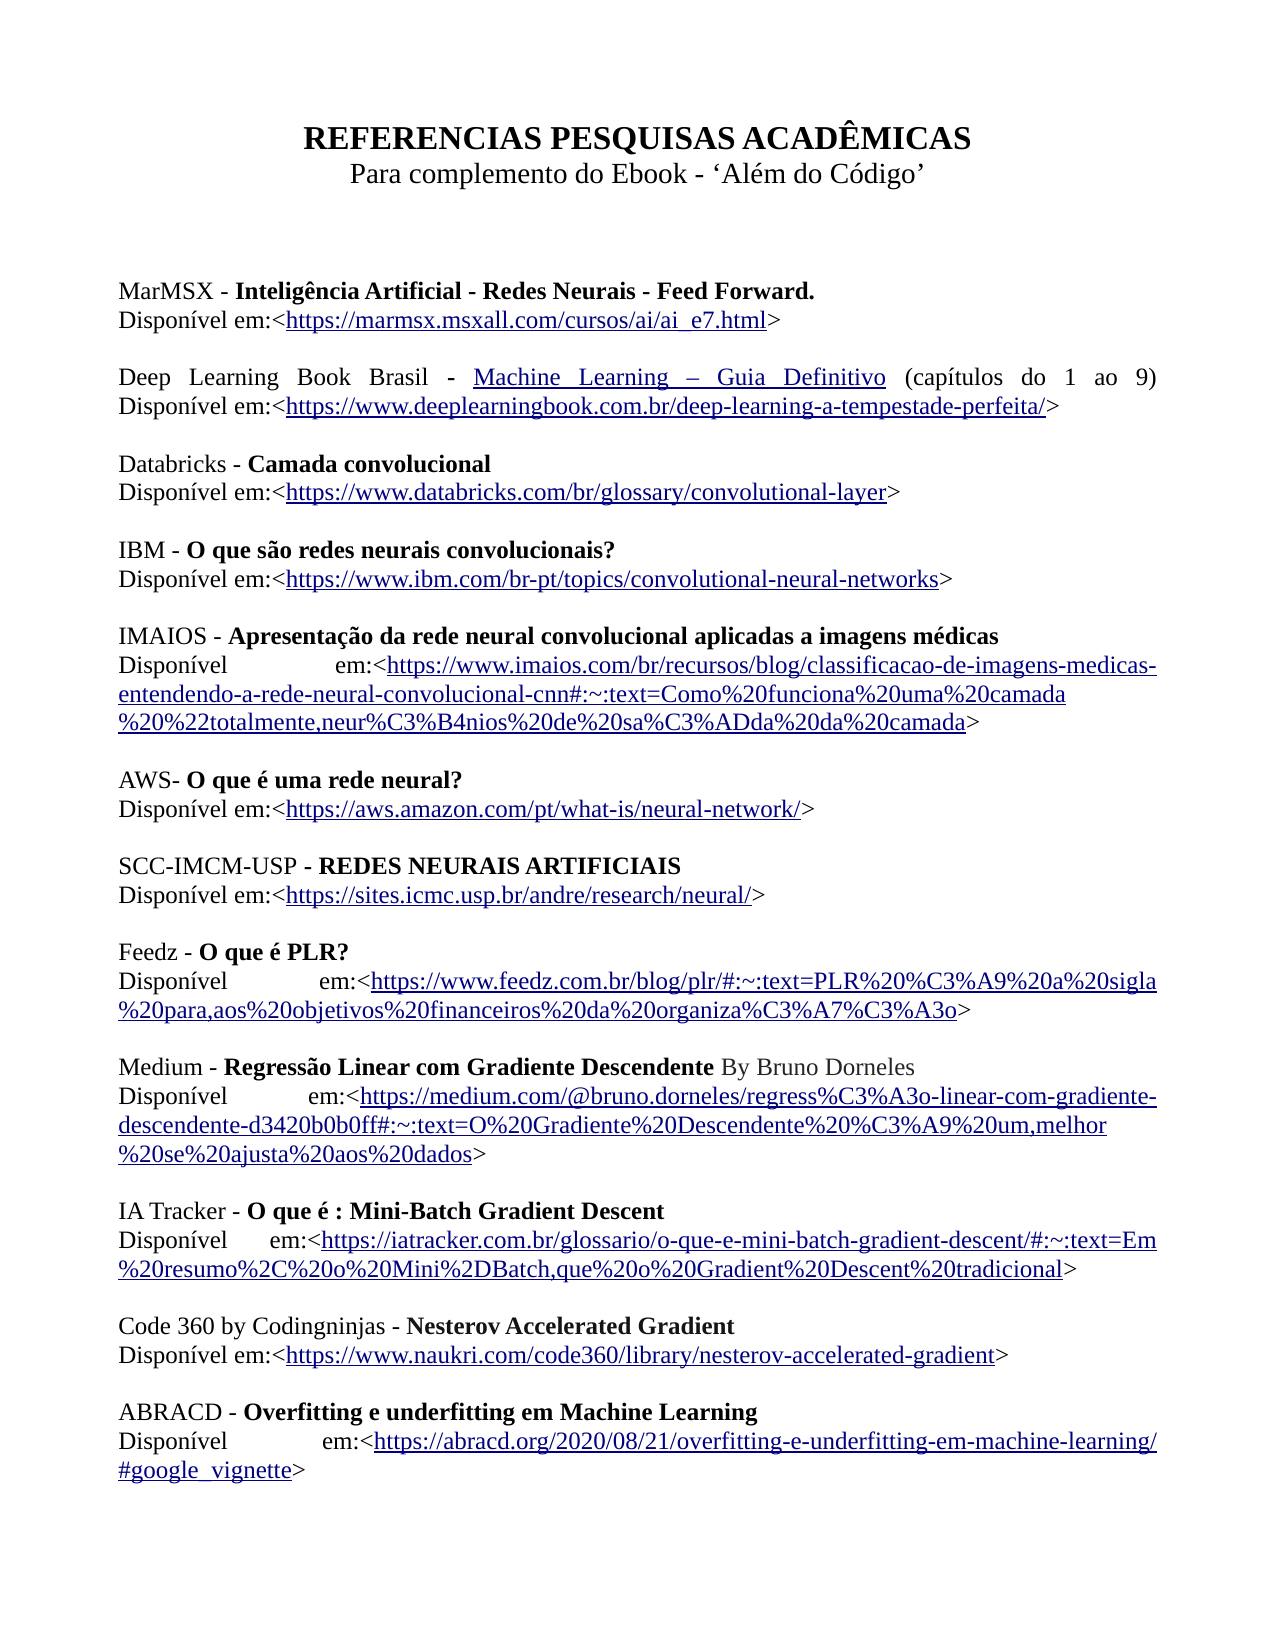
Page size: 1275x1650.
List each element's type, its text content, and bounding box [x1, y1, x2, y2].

text Disponível em:<https://marmsx.msxall.com/cursos/ai/ai_e7.html> [118, 305, 1157, 334]
text Disponível em:<https://sites.icmc.usp.br/andre/research/neural/> [118, 880, 1157, 909]
text Code 360 by Codingninjas - Nesterov Accelerated Gradient [118, 1311, 1157, 1340]
text Disponível em:<https://abracd.org/2020/08/21/overfitting-e-underfitting-em-machine-learning/#google_vignette> [118, 1426, 1157, 1484]
text Disponível em:<https://www.naukri.com/code360/library/nesterov-accelerated-gradient> [118, 1340, 1157, 1369]
text Medium - Regressão Linear com Gradiente Descendente By Bruno Dorneles [118, 1052, 1157, 1081]
text Disponível em:<https://iatracker.com.br/glossario/o-que-e-mini-batch-gradient-descent/#:~:text=Em%20resumo%2C%20o%20Mini%2DBatch,que%20o%20Gradient%20Descent%20tradicional> [118, 1225, 1157, 1282]
text IMAIOS - Apresentação da rede neural convolucional aplicadas a imagens médicas [118, 621, 1157, 650]
text SCC-IMCM-USP - REDES NEURAIS ARTIFICIAIS [118, 851, 1157, 880]
text REFERENCIAS PESQUISAS ACADÊMICAS Para complemento do Ebook - ‘Além do Código’ [118, 118, 1157, 190]
text Disponível em:<https://www.databricks.com/br/glossary/convolutional-layer> [118, 477, 1157, 506]
text Disponível em:<https://aws.amazon.com/pt/what-is/neural-network/> [118, 794, 1157, 822]
text IA Tracker - O que é : Mini-Batch Gradient Descent [118, 1196, 1157, 1225]
text AWS- O que é uma rede neural? [118, 765, 1157, 794]
text Deep Learning Book Brasil - Machine Learning – Guia Definitivo (capítulos do 1 ao 9) Disponível em:<https://www.deeplearningbook.com.br/deep-learning-a-tempestade-perfeita/> [118, 362, 1157, 420]
text Disponível em:<https://medium.com/@bruno.dorneles/regress%C3%A3o-linear-com-gradiente-descendente-d3420b0b0ff#:~:text=O%20Gradiente%20Descendente%20%C3%A9%20um,melhor%20se%20ajusta%20aos%20dados> [118, 1081, 1157, 1167]
text MarMSX - Inteligência Artificial - Redes Neurais - Feed Forward. [118, 276, 1157, 305]
text IBM - O que são redes neurais convolucionais? [118, 535, 1157, 564]
text Databricks - Camada convolucional [118, 449, 1157, 477]
text Disponível em:<https://www.imaios.com/br/recursos/blog/classificacao-de-imagens-medicas-entendendo-a-rede-neural-convolucional-cnn#:~:text=Como%20funciona%20uma%20camada%20%22totalmente,neur%C3%B4nios%20de%20sa%C3%ADda%20da%20camada> [118, 650, 1157, 736]
text Disponível em:<https://www.feedz.com.br/blog/plr/#:~:text=PLR%20%C3%A9%20a%20sigla%20para,aos%20objetivos%20financeiros%20da%20organiza%C3%A7%C3%A3o> [118, 966, 1157, 1024]
text Feedz - O que é PLR? [118, 937, 1157, 966]
text Disponível em:<https://www.ibm.com/br-pt/topics/convolutional-neural-networks> [118, 564, 1157, 592]
text ABRACD - Overfitting e underfitting em Machine Learning [118, 1397, 1157, 1426]
